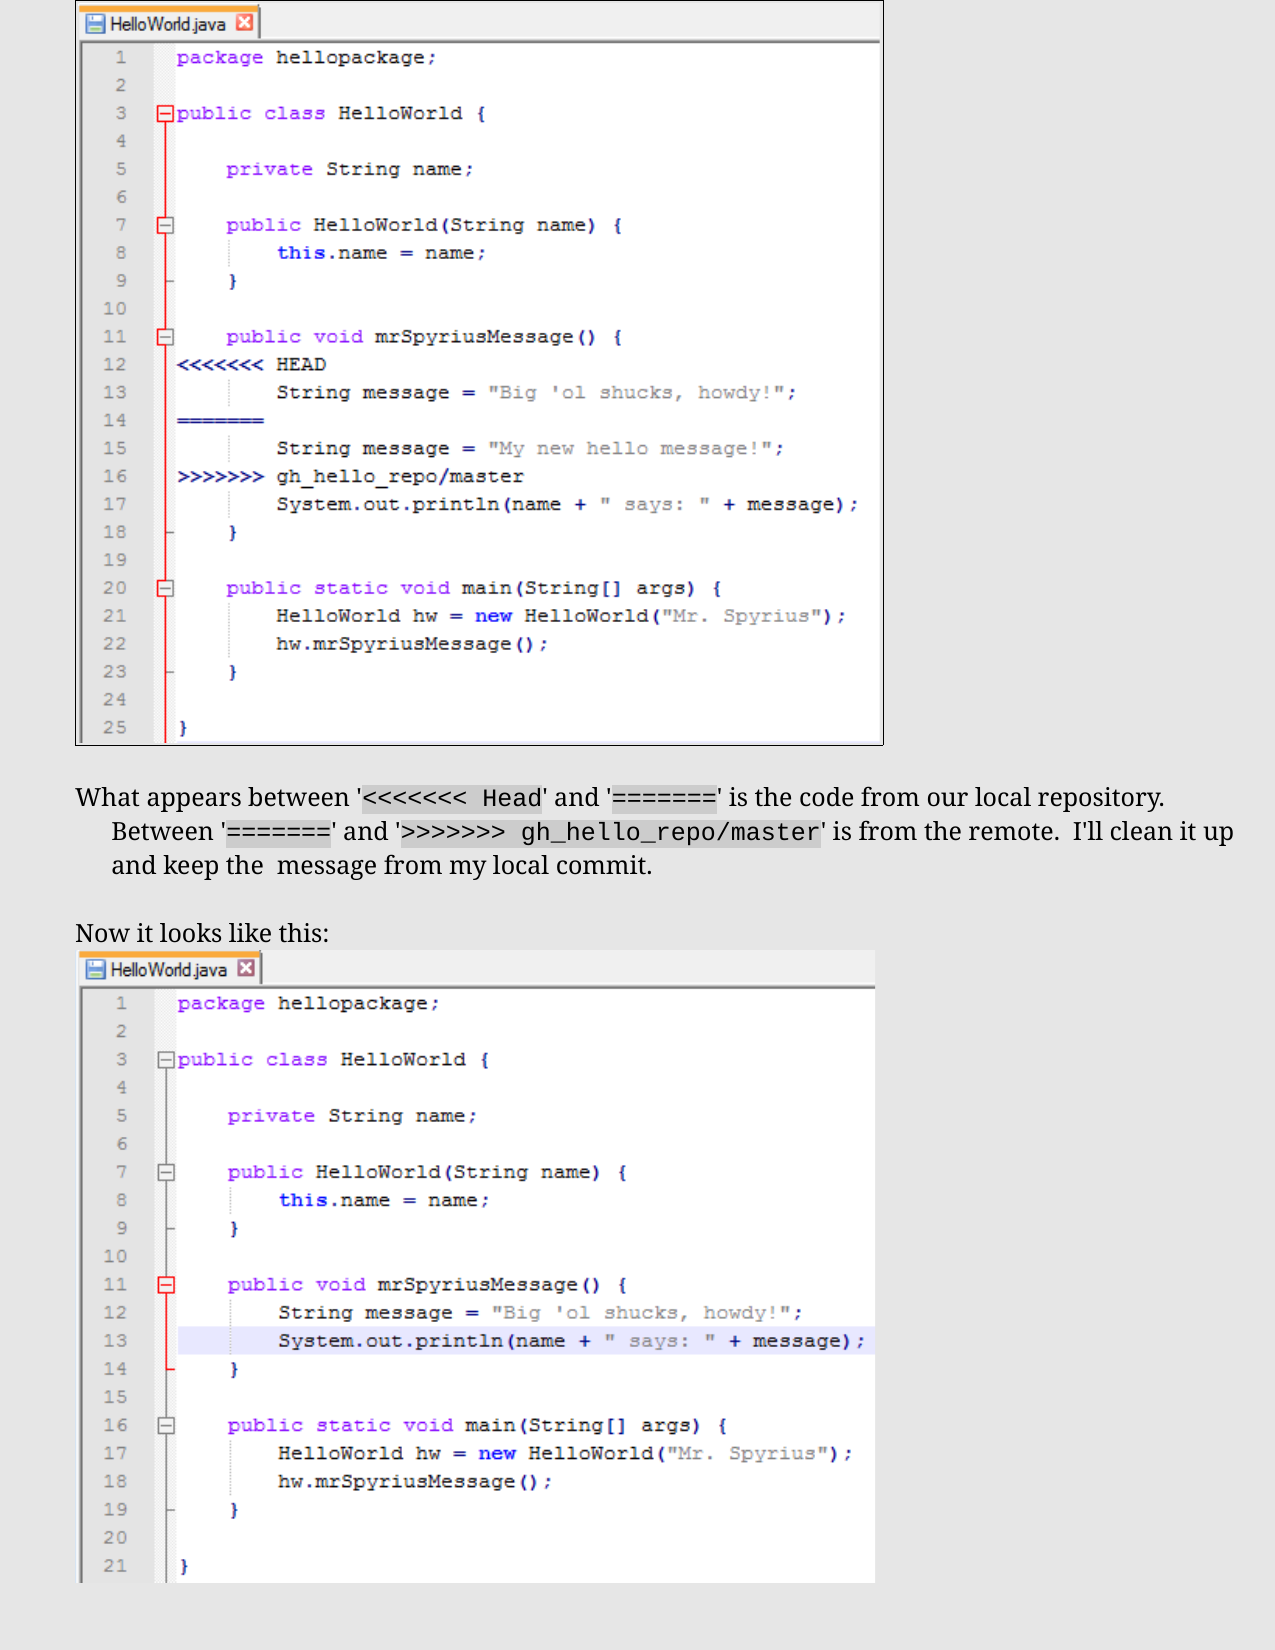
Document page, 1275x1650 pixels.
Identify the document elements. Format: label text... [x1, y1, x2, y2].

text What appears between '<<<<<<< Head' and '=======' is the code from our local repository. Between '=======' and '>>>>>>> gh_hello_repo/master' is from the remote. I'll clean it up and keep the message from my local commit. [75, 779, 1239, 882]
picture [78, 3, 880, 743]
picture [75, 950, 876, 1583]
text Now it looks like this: [75, 916, 1239, 950]
